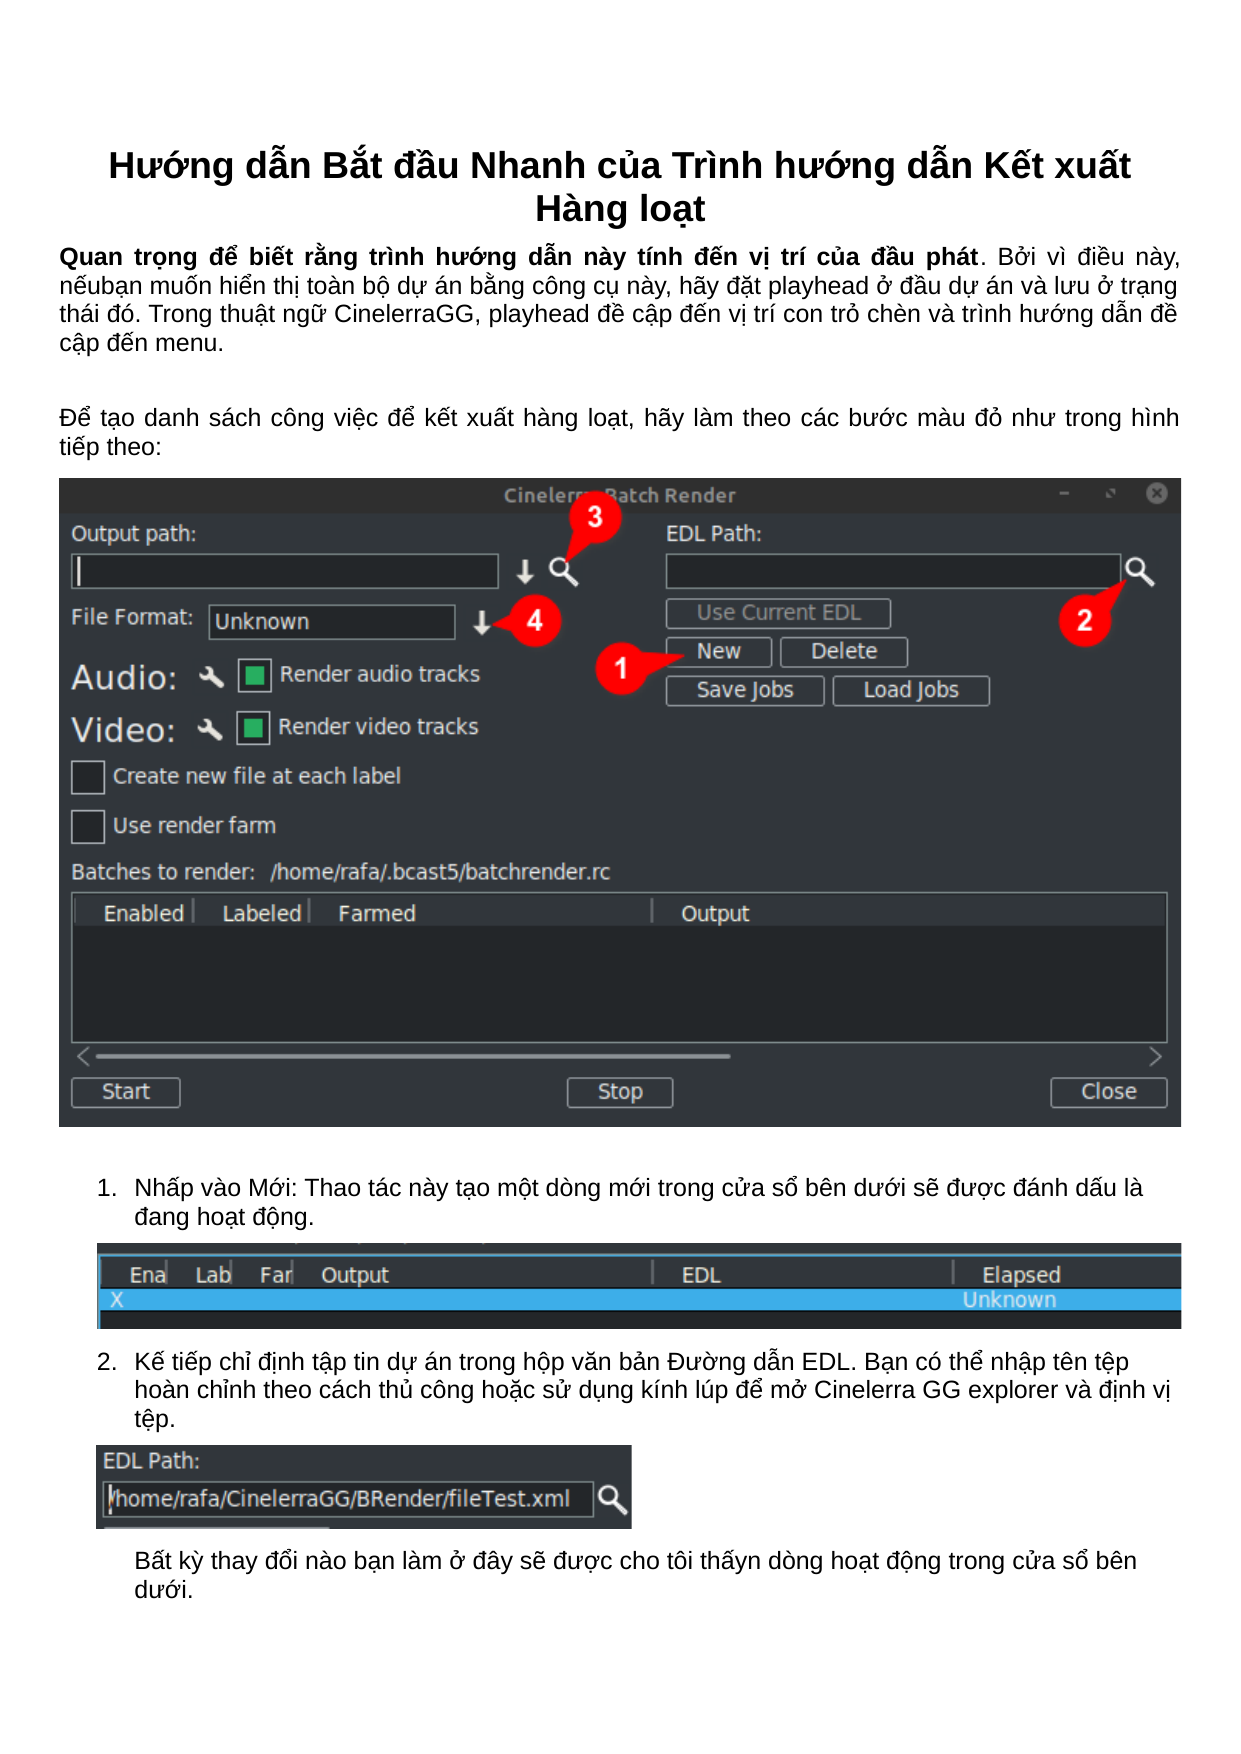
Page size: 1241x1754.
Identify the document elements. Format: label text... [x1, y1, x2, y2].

list Nhấp vào Mới: Thao tác này tạo một dòng mới trong cửa sổ bên dưới sẽ được đánh dấu là đang hoạt động. [97, 1173, 1181, 1231]
text Quan trọng để biết rằng trình hướng dẫn này tính đến vị trí của đầu phát. Bởi vì điều này, nếubạn muốn hiển thị toàn bộ dự án bằng công cụ này, hãy đặt playhead ở đầu dự án và lưu ở trạng thái đó. Trong thuật ngữ CinelerraGG, playhead đề cập đến vị trí con trỏ chèn và trình hướng dẫn đề cập đến menu. [59, 242, 1181, 357]
picture [97, 1243, 1182, 1329]
picture [59, 478, 1182, 1127]
subtitle Hướng dẫn Bắt đầu Nhanh của Trình hướng dẫn Kết xuất Hàng loạt [59, 143, 1181, 229]
text Để tạo danh sách công việc để kết xuất hàng loạt, hãy làm theo các bước màu đỏ như trong hình tiếp theo: [59, 403, 1181, 461]
list Kế tiếp chỉ định tập tin dự án trong hộp văn bản Đường dẫn EDL. Bạn có thể nhập tên tệp hoàn chỉnh theo cách thủ công hoặc sử dụng kính lúp để mở Cinelerra GG explorer và định vị tệp. [97, 1329, 1181, 1433]
list Bất kỳ thay đổi nào bạn làm ở đây sẽ được cho tôi thấyn dòng hoạt động trong cửa sổ bên dưới. [97, 1451, 1181, 1604]
picture [96, 1445, 632, 1529]
